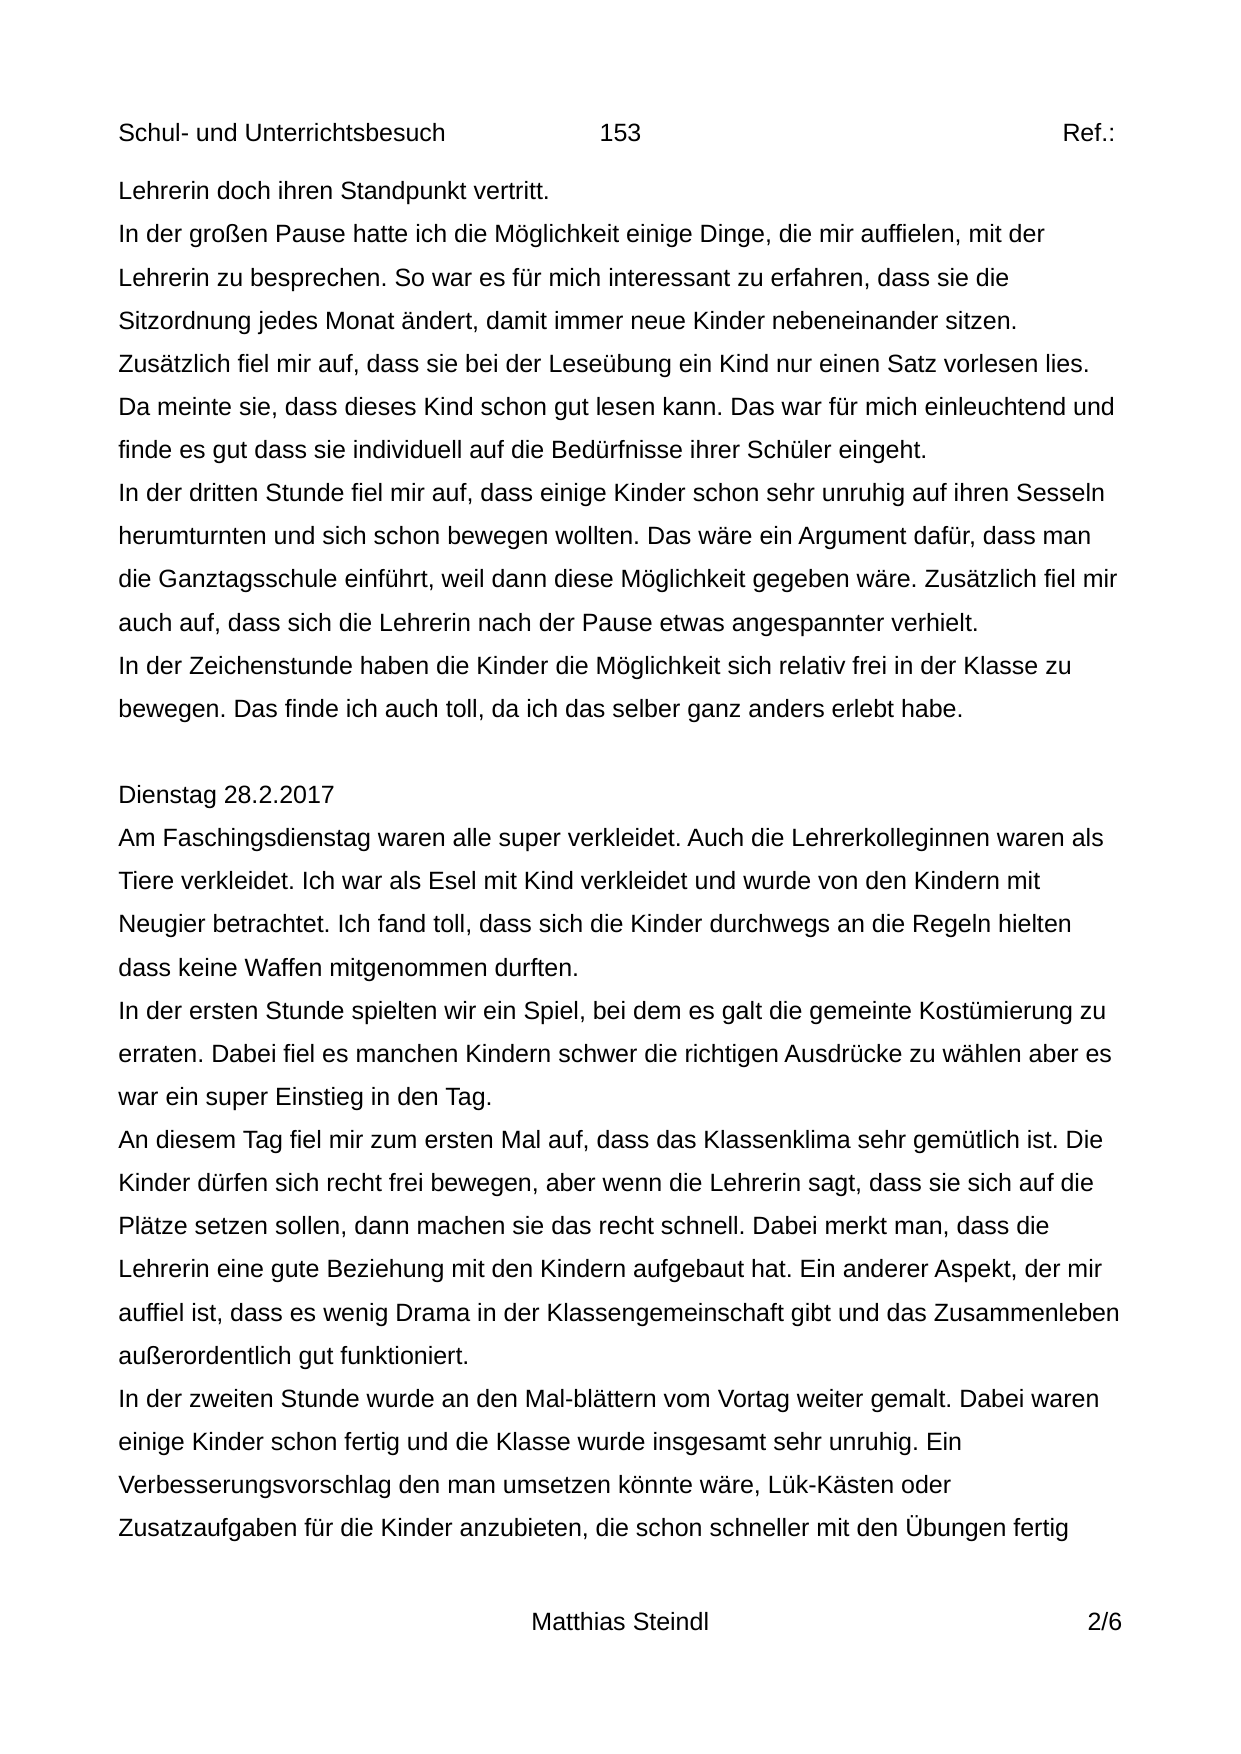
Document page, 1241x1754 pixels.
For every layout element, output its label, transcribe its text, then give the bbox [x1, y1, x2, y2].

text Am Faschingsdienstag waren alle super verkleidet. Auch die Lehrerkolleginnen waren als Tiere verkleidet. Ich war als Esel mit Kind verkleidet und wurde von den Kindern mit Neugier betrachtet. Ich fand toll, dass sich die Kinder durchwegs an die Regeln hielten dass keine Waffen mitgenommen durften. [118, 823, 1122, 981]
text In der zweiten Stunde wurde an den Mal-blättern vom Vortag weiter gemalt. Dabei waren einige Kinder schon fertig und die Klasse wurde insgesamt sehr unruhig. Ein Verbesserungsvorschlag den man umsetzen könnte wäre, Lük-Kästen oder Zusatzaufgaben für die Kinder anzubieten, die schon schneller mit den Übungen fertig [118, 1384, 1122, 1542]
text In der dritten Stunde fiel mir auf, dass einige Kinder schon sehr unruhig auf ihren Sesseln herumturnten und sich schon bewegen wollten. Das wäre ein Argument dafür, dass man die Ganztagsschule einführt, weil dann diese Möglichkeit gegeben wäre. Zusätzlich fiel mir auch auf, dass sich die Lehrerin nach der Pause etwas angespannter verhielt. [118, 478, 1122, 636]
text In der Zeichenstunde haben die Kinder die Möglichkeit sich relativ frei in der Klasse zu bewegen. Das finde ich auch toll, da ich das selber ganz anders erlebt habe. [118, 651, 1122, 723]
text In der ersten Stunde spielten wir ein Spiel, bei dem es galt die gemeinte Kostümierung zu erraten. Dabei fiel es manchen Kindern schwer die richtigen Ausdrücke zu wählen aber es war ein super Einstieg in den Tag. [118, 996, 1122, 1111]
text Zusätzlich fiel mir auf, dass sie bei der Leseübung ein Kind nur einen Satz vorlesen lies. Da meinte sie, dass dieses Kind schon gut lesen kann. Das war für mich einleuchtend und finde es gut dass sie individuell auf die Bedürfnisse ihrer Schüler eingeht. [118, 349, 1122, 464]
text In der großen Pause hatte ich die Möglichkeit einige Dinge, die mir auffielen, mit der Lehrerin zu besprechen. So war es für mich interessant zu erfahren, dass sie die Sitzordnung jedes Monat ändert, damit immer neue Kinder nebeneinander sitzen. [118, 219, 1122, 334]
text Lehrerin doch ihren Standpunkt vertritt. [118, 176, 1122, 205]
text An diesem Tag fiel mir zum ersten Mal auf, dass das Klassenklima sehr gemütlich ist. Die Kinder dürfen sich recht frei bewegen, aber wenn die Lehrerin sagt, dass sie sich auf die Plätze setzen sollen, dann machen sie das recht schnell. Dabei merkt man, dass die Lehrerin eine gute Beziehung mit den Kindern aufgebaut hat. Ein anderer Aspekt, der mir auffiel ist, dass es wenig Drama in der Klassengemeinschaft gibt und das Zusammenleben außerordentlich gut funktioniert. [118, 1125, 1122, 1369]
text Dienstag 28.2.2017 [118, 780, 1122, 809]
